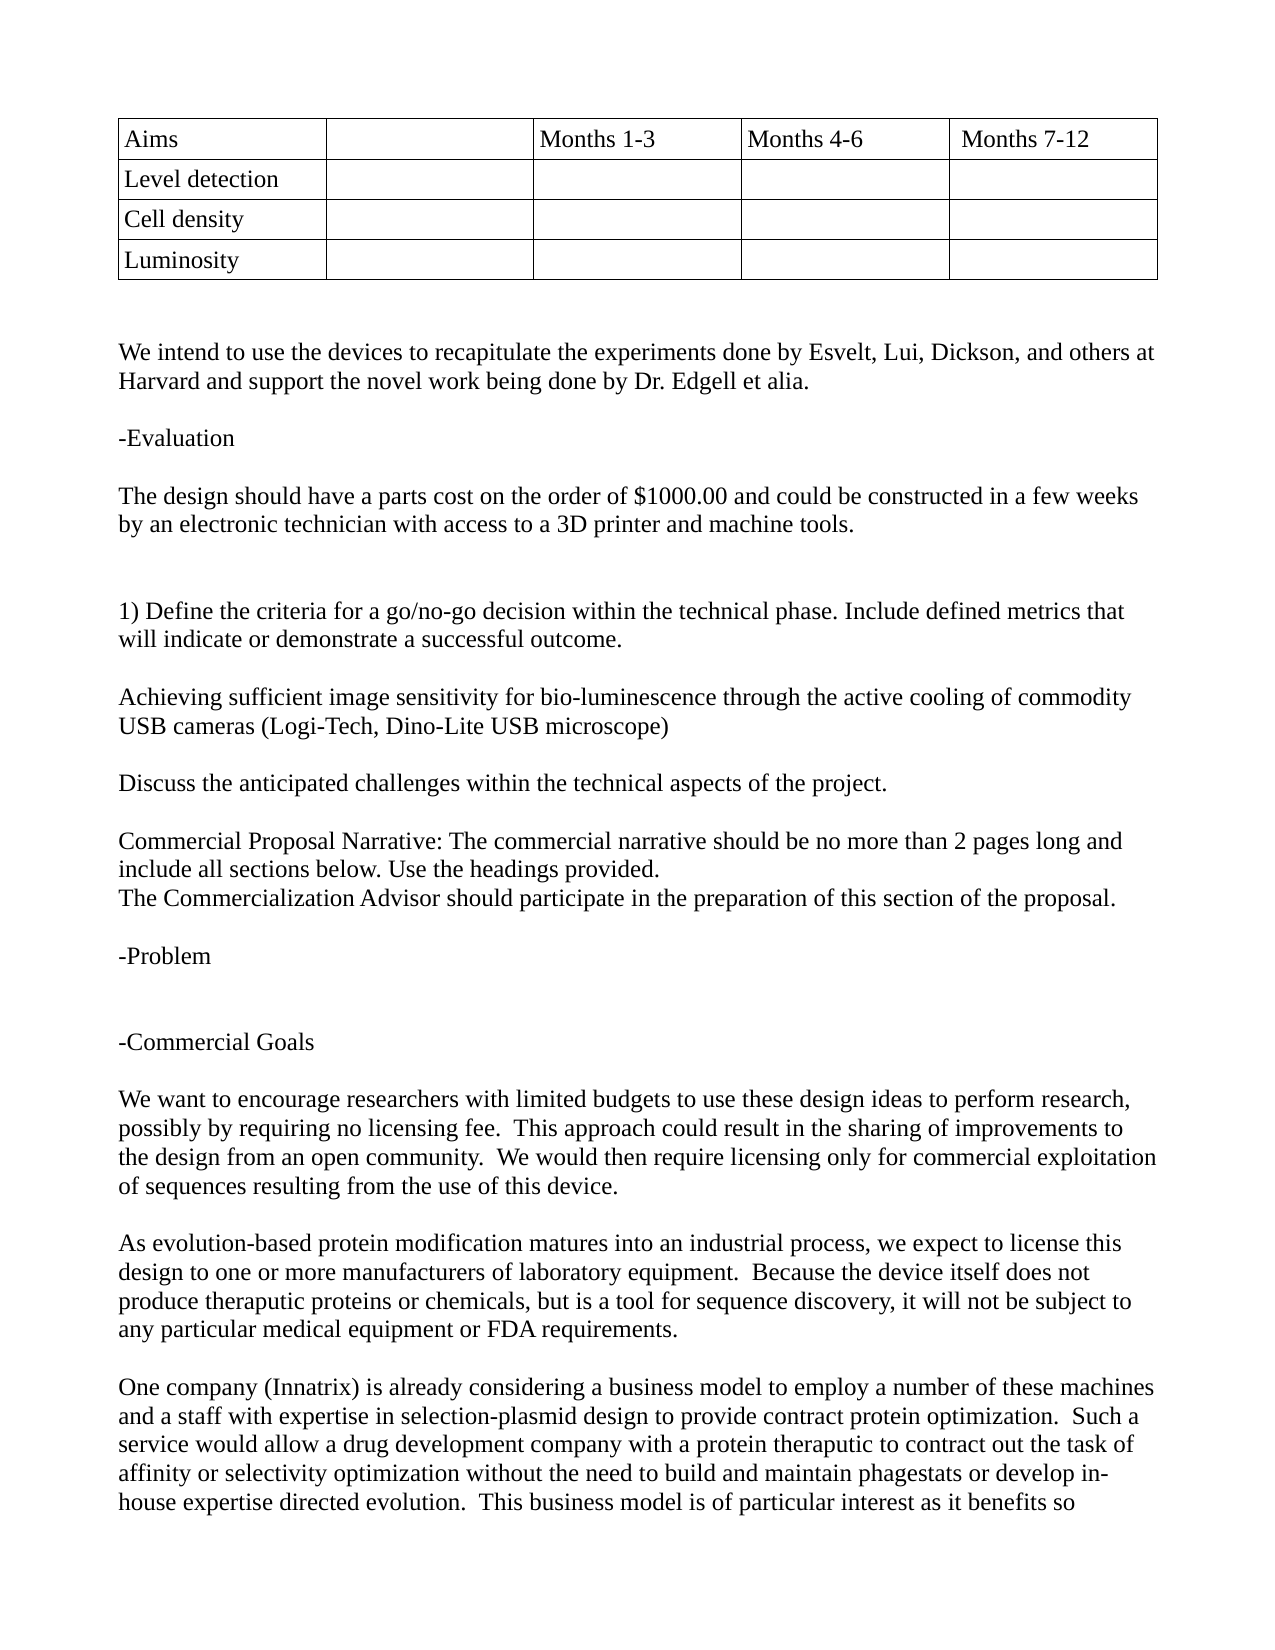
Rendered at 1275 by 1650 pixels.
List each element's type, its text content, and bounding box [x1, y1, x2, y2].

table_header Months 1-3 [534, 119, 741, 158]
table_cell [950, 160, 1157, 199]
table_cell [950, 200, 1157, 239]
table_cell [950, 240, 1157, 279]
table_cell [327, 200, 533, 239]
table_cell Cell density [119, 200, 326, 239]
table_cell [327, 160, 533, 199]
table_cell [327, 240, 533, 279]
table_cell Luminosity [119, 240, 326, 279]
table_cell [742, 200, 949, 239]
text We intend to use the devices to recapitulate the experiments done by Esvelt, Lui, Dickson, and others at Harvard and support the novel work being done by Dr. Edgell et alia. -Evaluation The design should have a parts cost on the order of $1000.00 and could be constructed in a few weeks by an electronic technician with access to a 3D printer and machine tools. 1) Define the criteria for a go/no-go decision within the technical phase. Include defined metrics that will indicate or demonstrate a successful outcome. Achieving sufficient image sensitivity for bio-luminescence through the active cooling of commodity USB cameras (Logi-Tech, Dino-Lite USB microscope) Discuss the anticipated challenges within the technical aspects of the project. Commercial Proposal Narrative: The commercial narrative should be no more than 2 pages long and include all sections below. Use the headings provided. The Commercialization Advisor should participate in the preparation of this section of the proposal. -Problem -Commercial Goals We want to encourage researchers with limited budgets to use these design ideas to perform research, possibly by requiring no licensing fee. This approach could result in the sharing of improvements to the design from an open community. We would then require licensing only for commercial exploitation of sequences resulting from the use of this device. As evolution-based protein modification matures into an industrial process, we expect to license this design to one or more manufacturers of laboratory equipment. Because the device itself does not produce theraputic proteins or chemicals, but is a tool for sequence discovery, it will not be subject to any particular medical equipment or FDA requirements. One company (Innatrix) is already considering a business model to employ a number of these machines and a staff with expertise in selection-plasmid design to provide contract protein optimization. Such a service would allow a drug development company with a protein theraputic to contract out the task of affinity or selectivity optimization without the need to build and maintain phagestats or develop in-house expertise directed evolution. This business model is of particular interest as it benefits so [118, 280, 1157, 1516]
table_header Months 4-6 [742, 119, 949, 158]
table_cell [534, 200, 741, 239]
table_cell Level detection [119, 160, 326, 199]
table_header Months 7-12 [950, 119, 1157, 158]
table_cell [534, 240, 741, 279]
table_cell [742, 160, 949, 199]
table_cell [534, 160, 741, 199]
table_cell [742, 240, 949, 279]
table_header Aims [119, 119, 326, 158]
table_header [327, 119, 533, 158]
